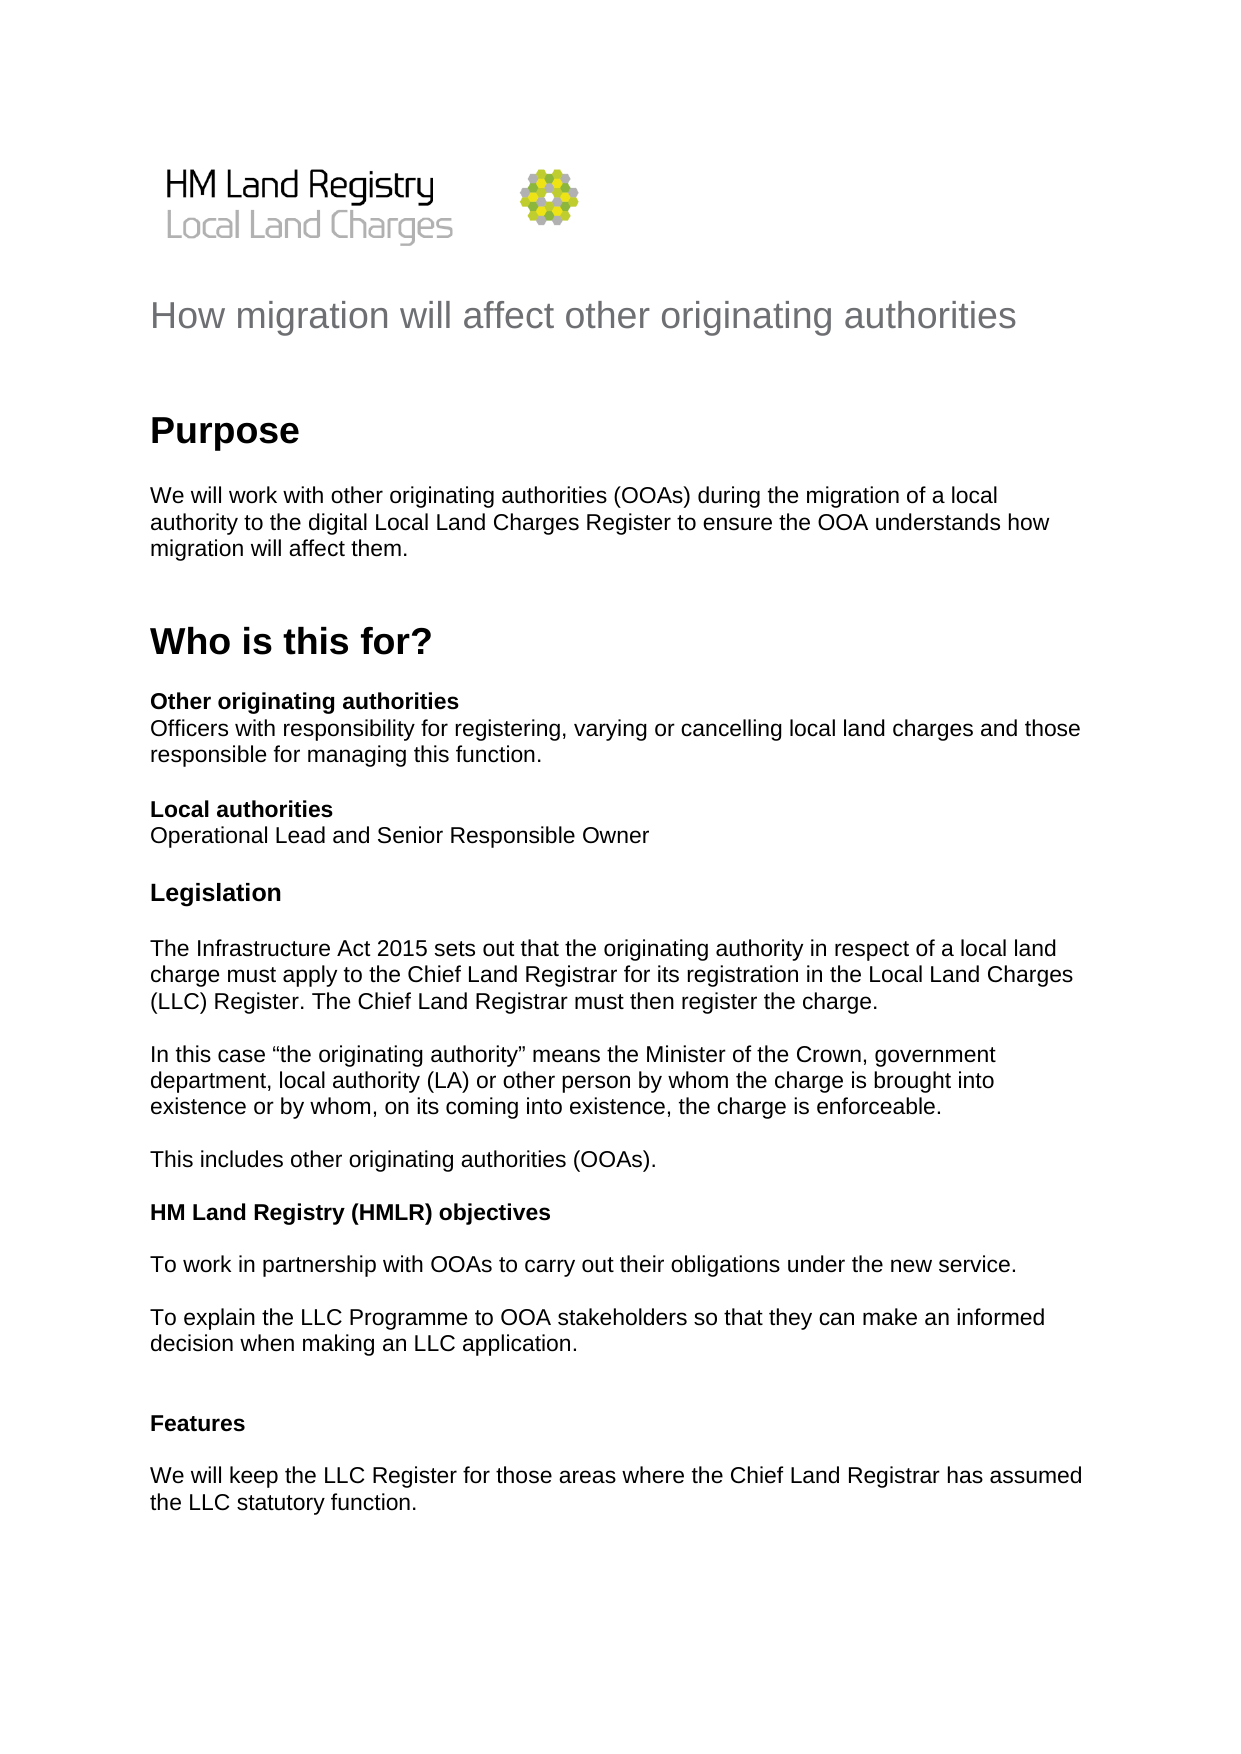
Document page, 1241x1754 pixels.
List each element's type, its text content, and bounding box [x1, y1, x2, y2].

text To work in partnership with OOAs to carry out their obligations under the new service. [150, 1251, 1090, 1278]
text Features [150, 1409, 1090, 1436]
text Purpose [150, 409, 1090, 480]
text HM Land Registry (HMLR) objectives [150, 1199, 1090, 1225]
text In this case “the originating authority” means the Minister of the Crown, government department, local authority (LA) or other person by whom the charge is brought into existence or by whom, on its coming into existence, the charge is enforceable. [150, 1041, 1090, 1119]
text How migration will affect other originating authorities [150, 294, 1090, 337]
text This includes other originating authorities (OOAs). [150, 1146, 1090, 1172]
text Who is this for? [150, 619, 1090, 662]
text We will keep the LLC Register for those areas where the Chief Land Registrar has assumed the LLC statutory function. [150, 1462, 1090, 1515]
text Local authorities [150, 796, 1090, 822]
text Officers with responsibility for registering, varying or cancelling local land charges and those responsible for managing this function. [150, 715, 1090, 767]
text Other originating authorities [150, 688, 1090, 715]
text The Infrastructure Act 2015 sets out that the originating authority in respect of a local land charge must apply to the Chief Land Registrar for its registration in the Local Land Charges (LLC) Register. The Chief Land Registrar must then register the charge. [150, 935, 1090, 1014]
text We will work with other originating authorities (OOAs) during the migration of a local authority to the digital Local Land Charges Register to ensure the OOA understands how migration will affect them. [150, 480, 1090, 561]
text Operational Lead and Senior Responsible Owner [150, 822, 1090, 849]
text To explain the LLC Programme to OOA stakeholders so that they can make an informed decision when making an LLC application. [150, 1304, 1090, 1357]
text Legislation [150, 878, 1090, 906]
